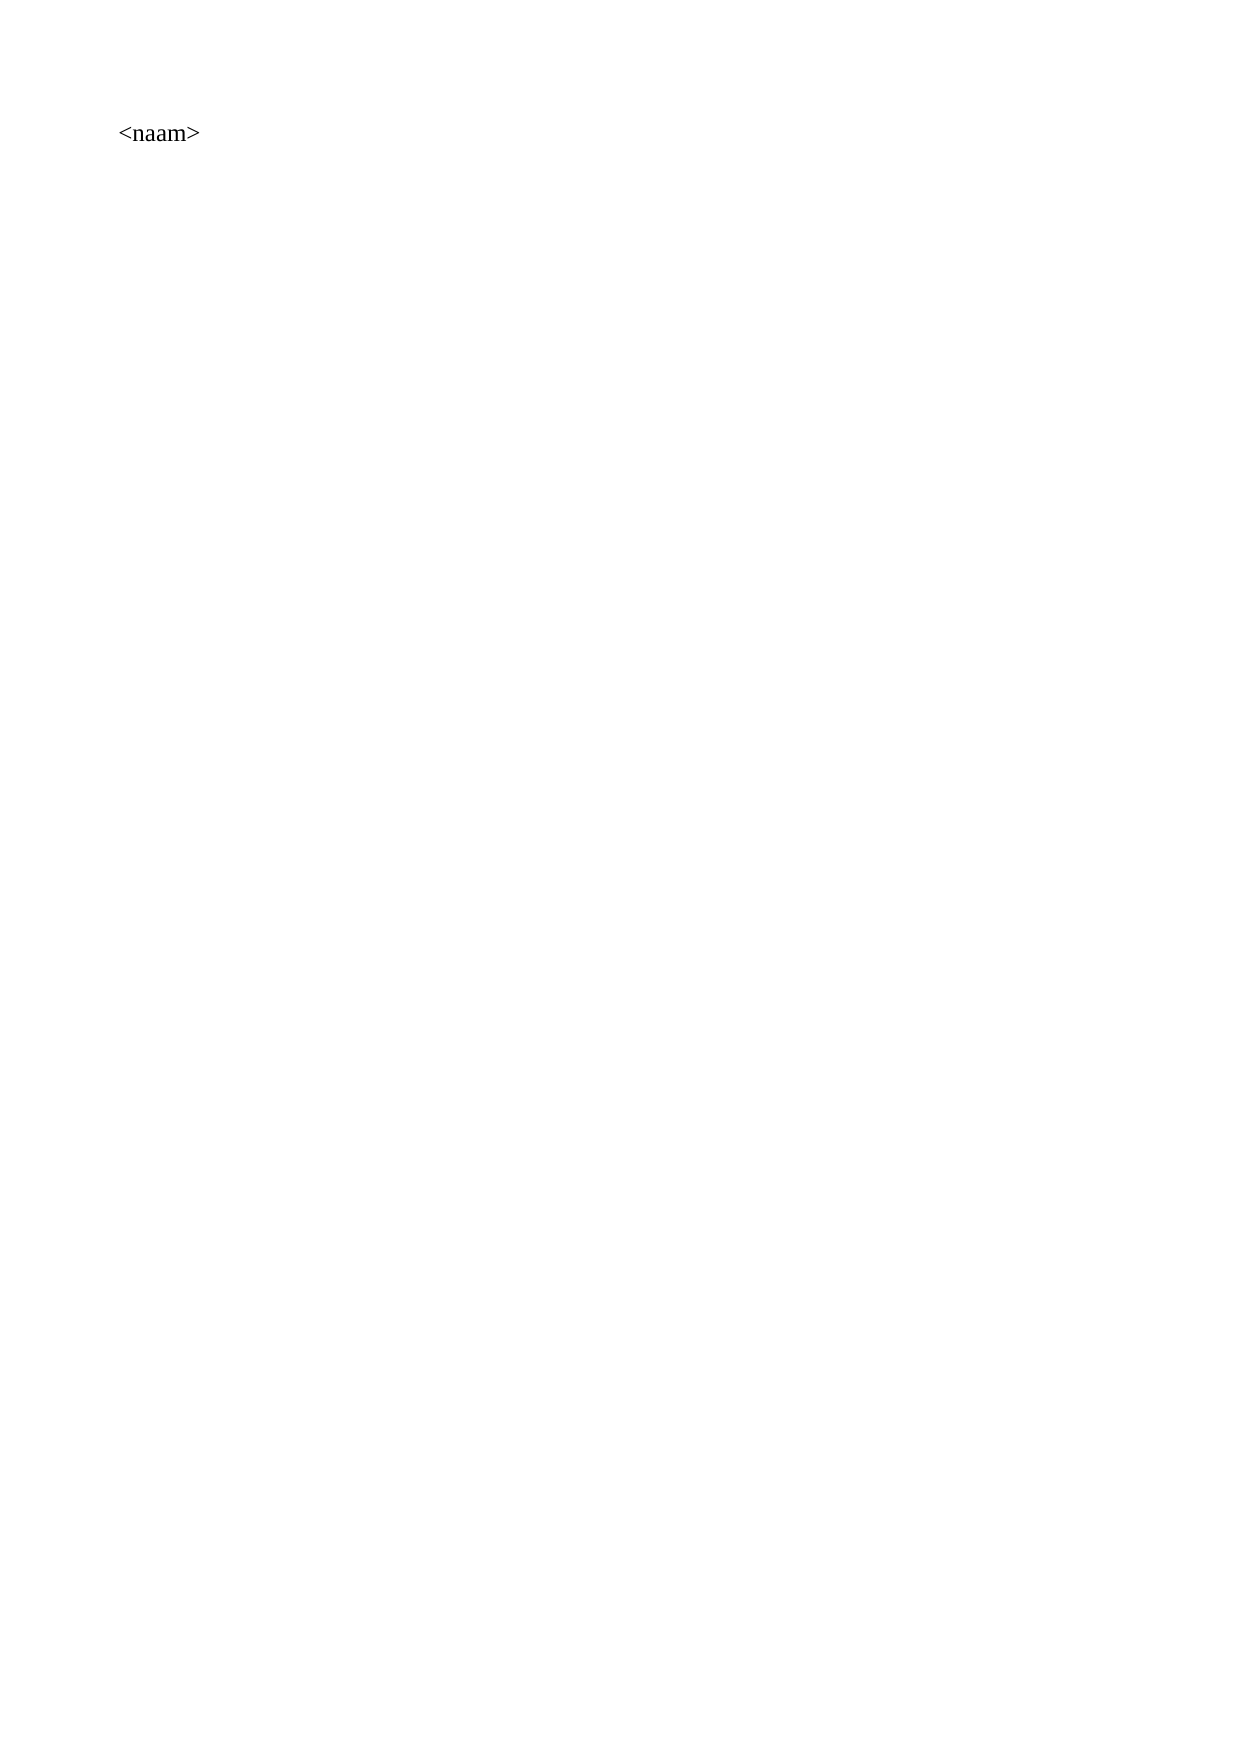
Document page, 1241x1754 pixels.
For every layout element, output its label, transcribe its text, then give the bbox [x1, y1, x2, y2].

text <naam> [118, 118, 1122, 147]
